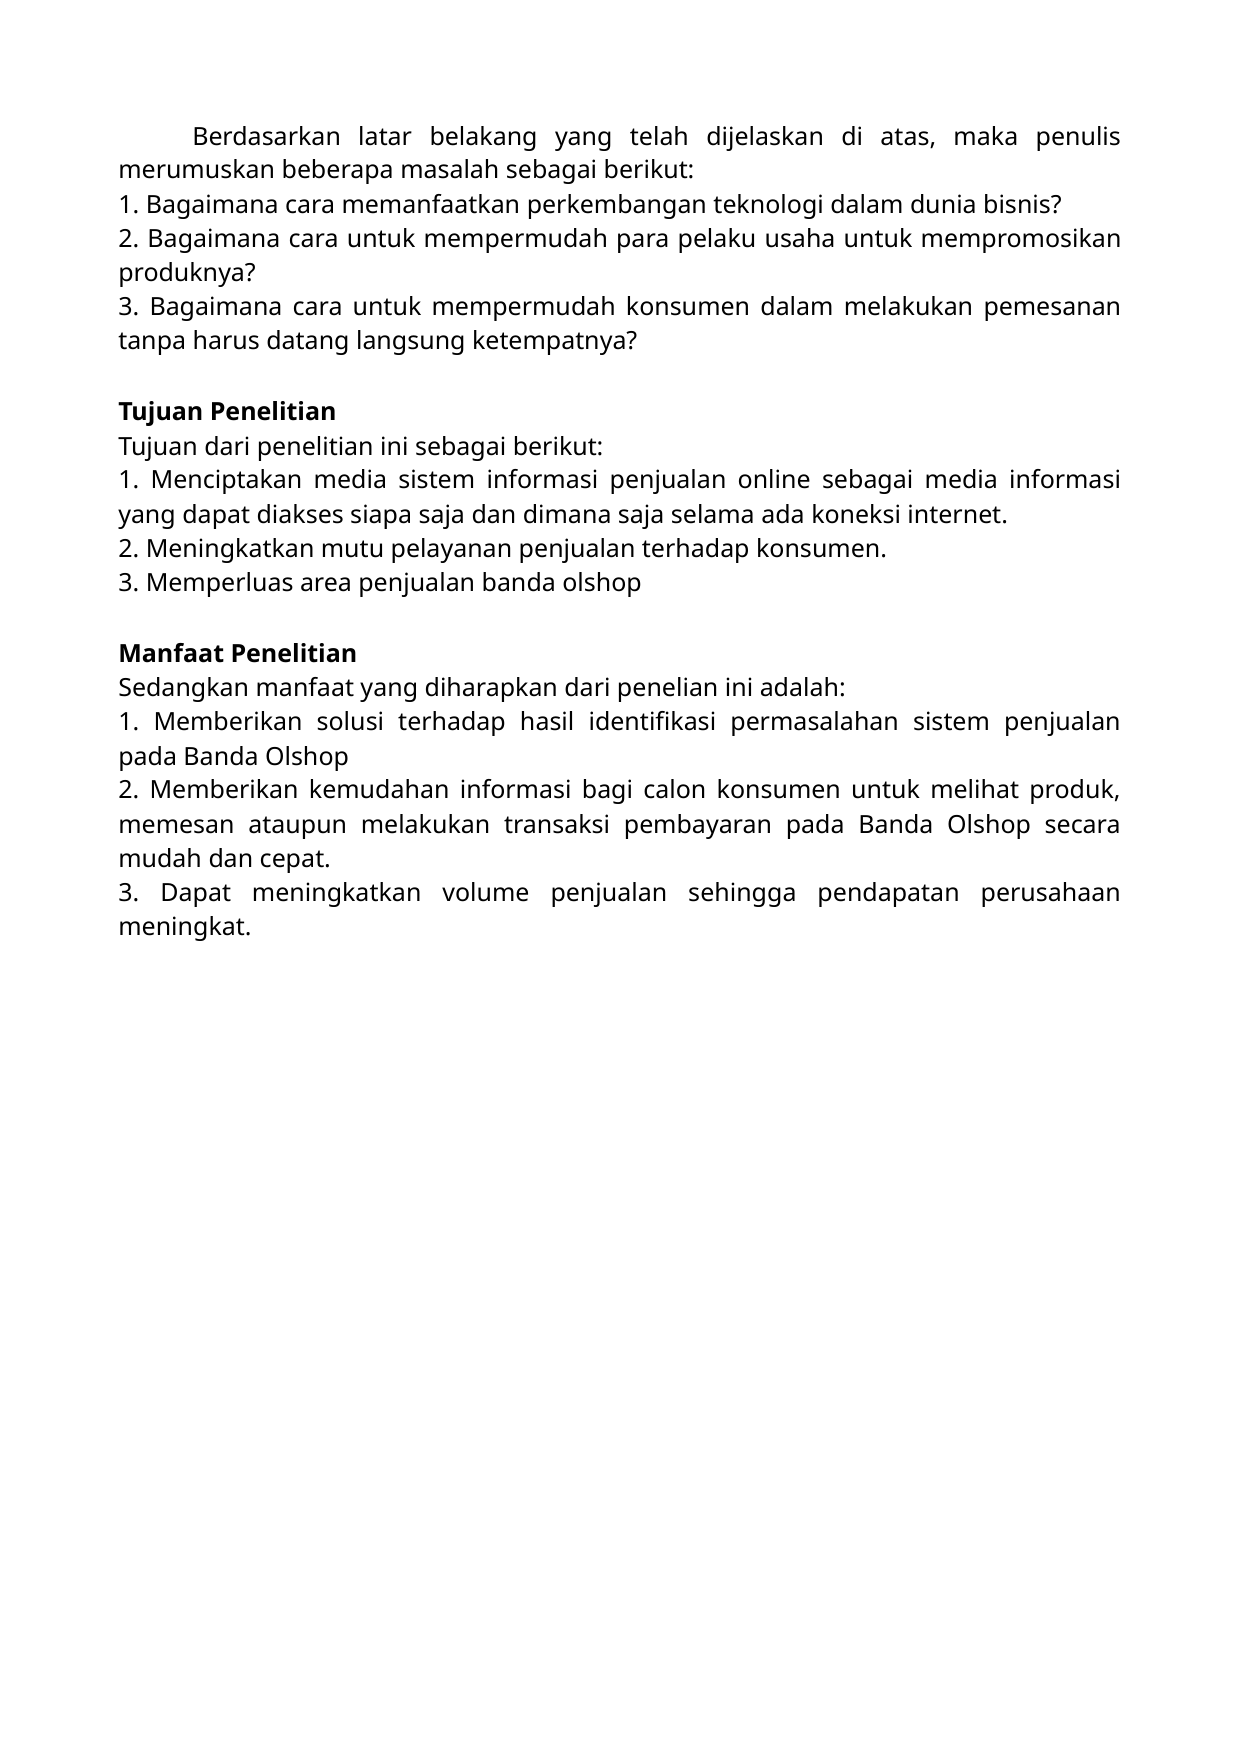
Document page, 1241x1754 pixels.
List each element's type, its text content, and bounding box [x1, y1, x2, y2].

text 2. Meningkatkan mutu pelayanan penjualan terhadap konsumen. [118, 530, 1122, 564]
text Sedangkan manfaat yang diharapkan dari penelian ini adalah: [118, 670, 1122, 704]
text 3. Memperluas area penjualan banda olshop [118, 564, 1122, 598]
text 2. Memberikan kemudahan informasi bagi calon konsumen untuk melihat produk, memesan ataupun melakukan transaksi pembayaran pada Banda Olshop secara mudah dan cepat. [118, 772, 1122, 874]
text Tujuan dari penelitian ini sebagai berikut: [118, 428, 1122, 462]
text Berdasarkan latar belakang yang telah dijelaskan di atas, maka penulis merumuskan beberapa masalah sebagai berikut: [118, 118, 1122, 186]
text Tujuan Penelitian [118, 391, 1122, 428]
text 2. Bagaimana cara untuk mempermudah para pelaku usaha untuk mempromosikan produknya? [118, 220, 1122, 288]
text 3. Dapat meningkatkan volume penjualan sehingga pendapatan perusahaan meningkat. [118, 874, 1122, 942]
text 1. Memberikan solusi terhadap hasil identifikasi permasalahan sistem penjualan pada Banda Olshop [118, 704, 1122, 772]
text 3. Bagaimana cara untuk mempermudah konsumen dalam melakukan pemesanan tanpa harus datang langsung ketempatnya? [118, 288, 1122, 357]
text 1. Bagaimana cara memanfaatkan perkembangan teknologi dalam dunia bisnis? [118, 186, 1122, 220]
text Manfaat Penelitian [118, 632, 1122, 670]
text 1. Menciptakan media sistem informasi penjualan online sebagai media informasi yang dapat diakses siapa saja dan dimana saja selama ada koneksi internet. [118, 462, 1122, 530]
